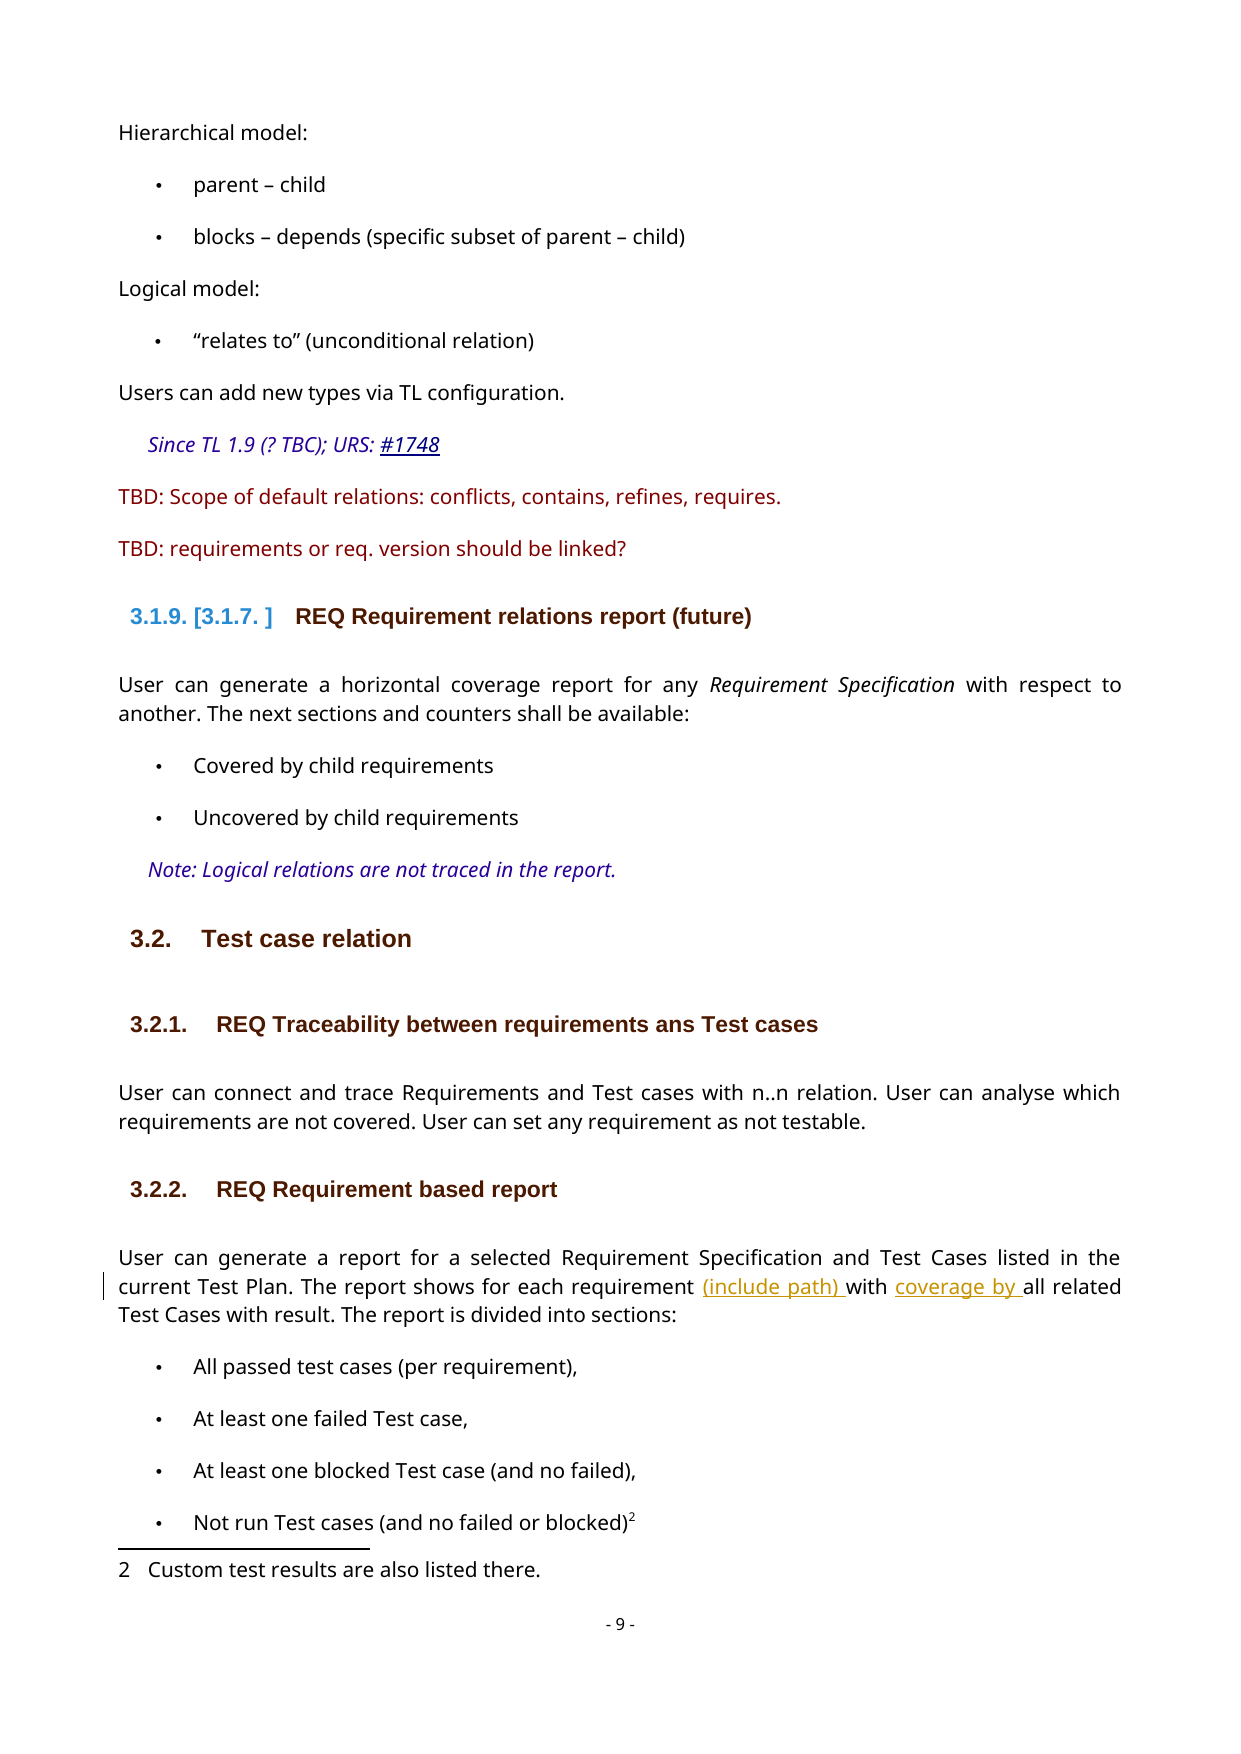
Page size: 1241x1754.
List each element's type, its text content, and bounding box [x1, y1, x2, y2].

text TBD: Scope of default relations: conflicts, contains, refines, requires. [118, 482, 1122, 510]
list Not run Test cases (and no failed or blocked) [156, 1508, 1122, 1537]
text User can generate a horizontal coverage report for any Requirement Specification with respect to another. The next sections and counters shall be available: [118, 671, 1122, 727]
list All passed test cases (per requirement), [156, 1352, 1122, 1381]
list “relates to” (unconditional relation) [154, 326, 1122, 354]
text Note: Logical relations are not traced in the report. [148, 855, 1122, 883]
text TBD: requirements or req. version should be linked? [118, 534, 1122, 562]
list blocks – depends (specific subset of parent – child) [156, 222, 1122, 251]
list At least one failed Test case, [156, 1404, 1122, 1433]
subtitle REQ Traceability between requirements ans Test cases [130, 1011, 1110, 1037]
text Logical model: [118, 274, 1122, 302]
text User can generate a report for a selected Requirement Specification and Test Cases listed in the current Test Plan. The report shows for each requirement (include path) with coverage by all related Test Cases with result. The report is divided into sections: [118, 1243, 1122, 1329]
list At least one blocked Test case (and no failed), [156, 1456, 1122, 1484]
subtitle REQ Requirement relations report (future) [130, 604, 1110, 629]
subtitle Test case relation [130, 924, 1110, 952]
list parent – child [156, 170, 1122, 198]
text Hierarchical model: [118, 118, 1122, 147]
list Custom test results are also listed there. [118, 1555, 1122, 1583]
subtitle REQ Requirement based report [130, 1176, 1110, 1202]
list Users can add new types via TL configuration. [118, 378, 1122, 406]
list Uncovered by child requirements [156, 803, 1122, 831]
text Since TL 1.9 (? TBC); URS: #1748 [148, 430, 1122, 458]
list Covered by child requirements [156, 751, 1122, 779]
text User can connect and trace Requirements and Test cases with n..n relation. User can analyse which requirements are not covered. User can set any requirement as not testable. [118, 1078, 1122, 1135]
